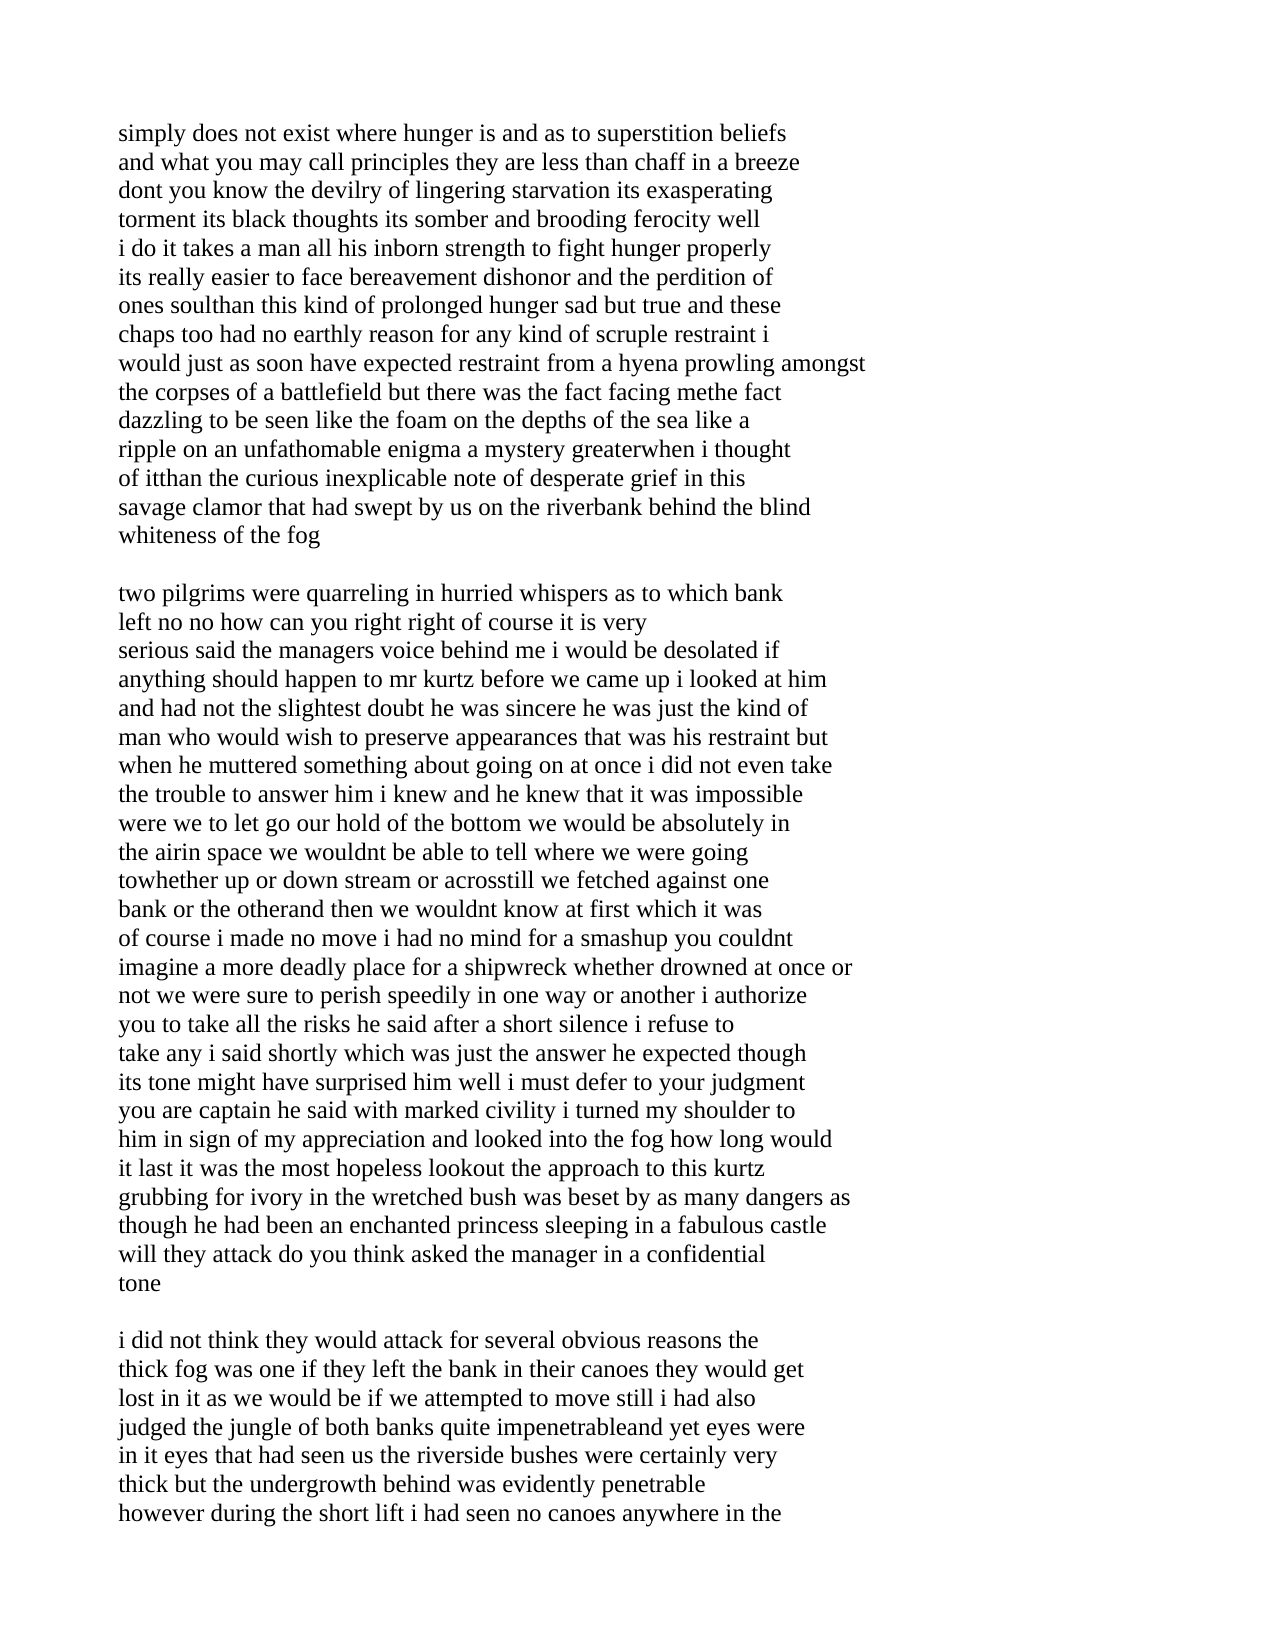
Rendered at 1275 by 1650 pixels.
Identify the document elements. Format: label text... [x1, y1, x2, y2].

text take any i said shortly which was just the answer he expected though [118, 1038, 1157, 1067]
text imagine a more deadly place for a shipwreck whether drowned at once or [118, 952, 1157, 981]
text would just as soon have expected restraint from a hyena prowling amongst [118, 348, 1157, 377]
text serious said the managers voice behind me i would be desolated if [118, 636, 1157, 664]
text you are captain he said with marked civility i turned my shoulder to [118, 1096, 1157, 1124]
text bank or the otherand then we wouldnt know at first which it was [118, 894, 1157, 923]
text left no no how can you right right of course it is very [118, 607, 1157, 636]
text ripple on an unfathomable enigma a mystery greaterwhen i thought [118, 434, 1157, 463]
text and had not the slightest doubt he was sincere he was just the kind of [118, 693, 1157, 722]
text i did not think they would attack for several obvious reasons the [118, 1326, 1157, 1354]
text its tone might have surprised him well i must defer to your judgment [118, 1067, 1157, 1096]
text torment its black thoughts its somber and brooding ferocity well [118, 204, 1157, 233]
text chaps too had no earthly reason for any kind of scruple restraint i [118, 319, 1157, 348]
text you to take all the risks he said after a short silence i refuse to [118, 1009, 1157, 1038]
text not we were sure to perish speedily in one way or another i authorize [118, 981, 1157, 1009]
text ones soulthan this kind of prolonged hunger sad but true and these [118, 291, 1157, 319]
text man who would wish to preserve appearances that was his restraint but [118, 722, 1157, 751]
text its really easier to face bereavement dishonor and the perdition of [118, 262, 1157, 291]
text the corpses of a battlefield but there was the fact facing methe fact [118, 377, 1157, 406]
text anything should happen to mr kurtz before we came up i looked at him [118, 664, 1157, 693]
text tone [118, 1268, 1157, 1297]
text will they attack do you think asked the manager in a confidential [118, 1239, 1157, 1268]
text him in sign of my appreciation and looked into the fog how long would [118, 1124, 1157, 1153]
text thick but the undergrowth behind was evidently penetrable [118, 1469, 1157, 1498]
text judged the jungle of both banks quite impenetrableand yet eyes were [118, 1412, 1157, 1441]
text when he muttered something about going on at once i did not even take [118, 751, 1157, 779]
text i do it takes a man all his inborn strength to fight hunger properly [118, 233, 1157, 262]
text and what you may call principles they are less than chaff in a breeze [118, 147, 1157, 176]
text dazzling to be seen like the foam on the depths of the sea like a [118, 406, 1157, 434]
text two pilgrims were quarreling in hurried whispers as to which bank [118, 578, 1157, 607]
text of itthan the curious inexplicable note of desperate grief in this [118, 463, 1157, 492]
text lost in it as we would be if we attempted to move still i had also [118, 1383, 1157, 1412]
text dont you know the devilry of lingering starvation its exasperating [118, 176, 1157, 204]
text savage clamor that had swept by us on the riverbank behind the blind [118, 492, 1157, 521]
text whiteness of the fog [118, 521, 1157, 549]
text were we to let go our hold of the bottom we would be absolutely in [118, 808, 1157, 837]
text in it eyes that had seen us the riverside bushes were certainly very [118, 1441, 1157, 1469]
text it last it was the most hopeless lookout the approach to this kurtz [118, 1153, 1157, 1182]
text though he had been an enchanted princess sleeping in a fabulous castle [118, 1211, 1157, 1239]
text the trouble to answer him i knew and he knew that it was impossible [118, 779, 1157, 808]
text of course i made no move i had no mind for a smashup you couldnt [118, 923, 1157, 952]
text the airin space we wouldnt be able to tell where we were going [118, 837, 1157, 866]
text however during the short lift i had seen no canoes anywhere in the [118, 1498, 1157, 1527]
text thick fog was one if they left the bank in their canoes they would get [118, 1354, 1157, 1383]
text grubbing for ivory in the wretched bush was beset by as many dangers as [118, 1182, 1157, 1211]
text simply does not exist where hunger is and as to superstition beliefs [118, 118, 1157, 147]
text towhether up or down stream or acrosstill we fetched against one [118, 866, 1157, 894]
